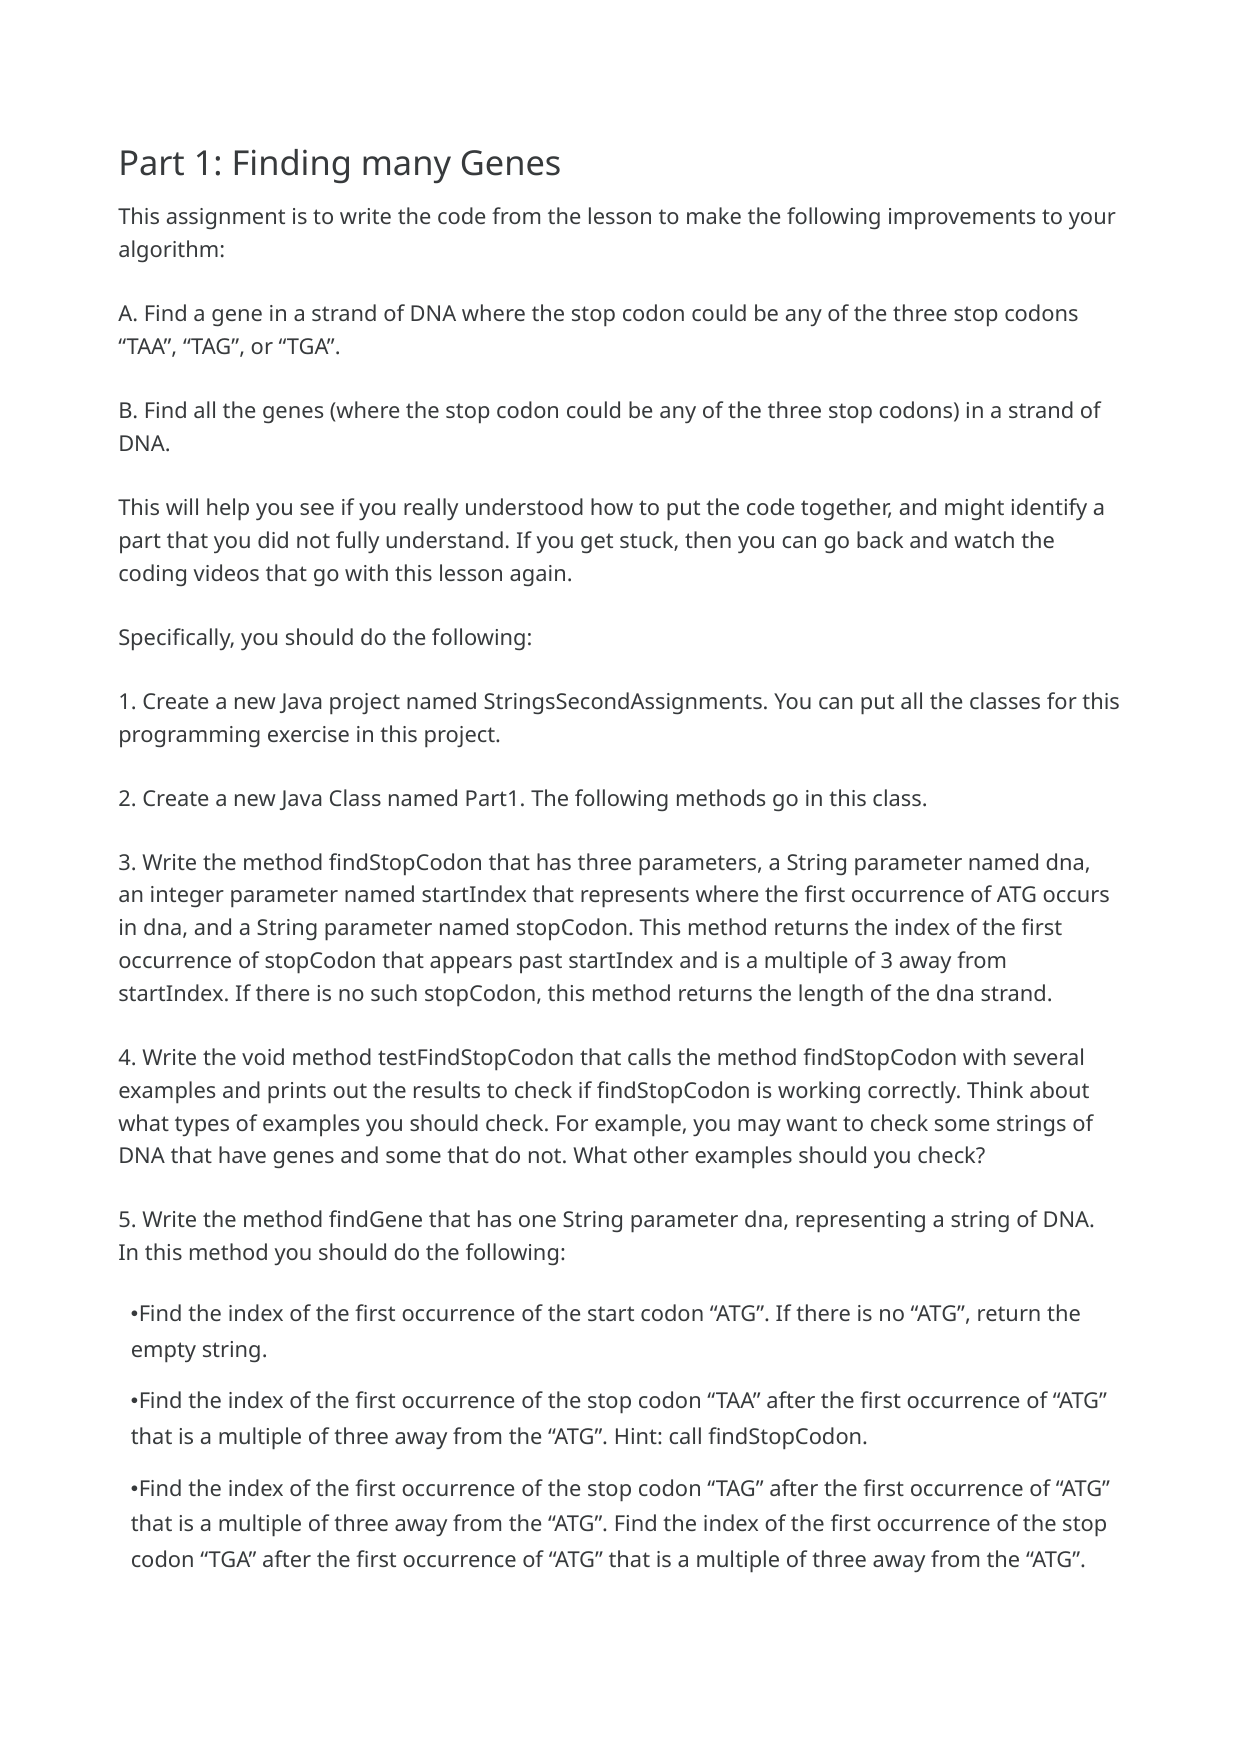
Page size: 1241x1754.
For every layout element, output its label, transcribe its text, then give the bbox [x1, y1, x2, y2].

text A. Find a gene in a strand of DNA where the stop codon could be any of the three stop codons “TAA”, “TAG”, or “TGA”. [118, 295, 1122, 361]
list Find the index of the first occurrence of the stop codon “TAA” after the first occurrence of “ATG” that is a multiple of three away from the “ATG”. Hint: call findStopCodon. [118, 1385, 1122, 1451]
subtitle Part 1: Finding many Genes [118, 139, 1122, 186]
text This will help you see if you really understood how to put the code together, and might identify a part that you did not fully understand. If you get stuck, then you can go back and watch the coding videos that go with this lesson again. [118, 489, 1122, 587]
text Specifically, you should do the following: [118, 619, 1122, 651]
text B. Find all the genes (where the stop codon could be any of the three stop codons) in a strand of DNA. [118, 392, 1122, 458]
text 3. Write the method findStopCodon that has three parameters, a String parameter named dna, an integer parameter named startIndex that represents where the first occurrence of ATG occurs in dna, and a String parameter named stopCodon. This method returns the index of the first occurrence of stopCodon that appears past startIndex and is a multiple of 3 away from startIndex. If there is no such stopCodon, this method returns the length of the dna strand. [118, 844, 1122, 1008]
list Find the index of the first occurrence of the stop codon “TAG” after the first occurrence of “ATG” that is a multiple of three away from the “ATG”. Find the index of the first occurrence of the stop codon “TGA” after the first occurrence of “ATG” that is a multiple of three away from the “ATG”. [118, 1472, 1122, 1574]
text 4. Write the void method testFindStopCodon that calls the method findStopCodon with several examples and prints out the results to check if findStopCodon is working correctly. Think about what types of examples you should check. For example, you may want to check some strings of DNA that have genes and some that do not. What other examples should you check? [118, 1039, 1122, 1170]
list Find the index of the first occurrence of the start codon “ATG”. If there is no “ATG”, return the empty string. [118, 1298, 1122, 1364]
text 2. Create a new Java Class named Part1. The following methods go in this class. [118, 779, 1122, 812]
text 1. Create a new Java project named StringsSecondAssignments. You can put all the classes for this programming exercise in this project. [118, 683, 1122, 748]
text This assignment is to write the code from the lesson to make the following improvements to your algorithm: [118, 198, 1122, 264]
text 5. Write the method findGene that has one String parameter dna, representing a string of DNA. In this method you should do the following: [118, 1201, 1122, 1267]
